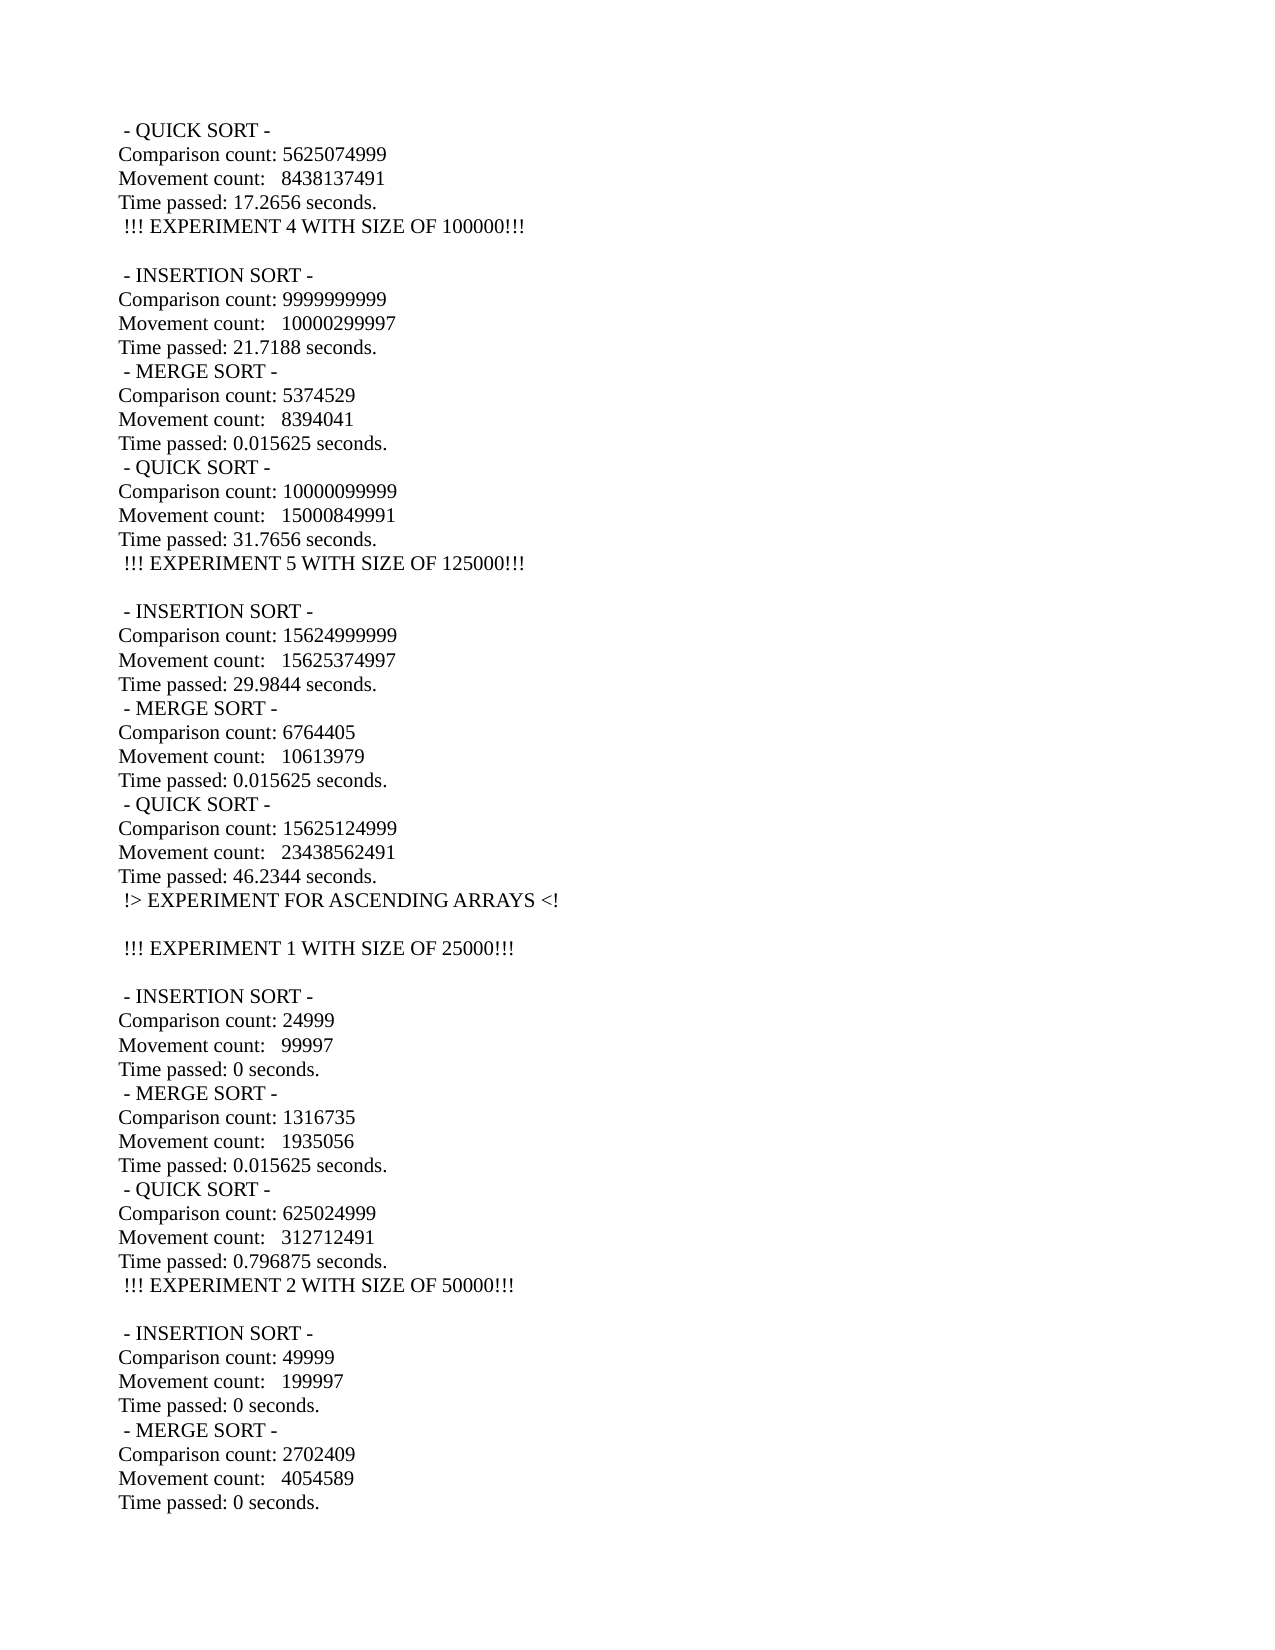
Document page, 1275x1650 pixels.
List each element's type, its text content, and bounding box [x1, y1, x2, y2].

text - QUICK SORT - Comparison count: 5625074999 Movement count: 8438137491 Time passed: 17.2656 seconds. !!! EXPERIMENT 4 WITH SIZE OF 100000!!! - INSERTION SORT - Comparison count: 9999999999 Movement count: 10000299997 Time passed: 21.7188 seconds. - MERGE SORT - Comparison count: 5374529 Movement count: 8394041 Time passed: 0.015625 seconds. - QUICK SORT - Comparison count: 10000099999 Movement count: 15000849991 Time passed: 31.7656 seconds. !!! EXPERIMENT 5 WITH SIZE OF 125000!!! - INSERTION SORT - Comparison count: 15624999999 Movement count: 15625374997 Time passed: 29.9844 seconds. - MERGE SORT - Comparison count: 6764405 Movement count: 10613979 Time passed: 0.015625 seconds. - QUICK SORT - Comparison count: 15625124999 Movement count: 23438562491 Time passed: 46.2344 seconds. !> EXPERIMENT FOR ASCENDING ARRAYS <! !!! EXPERIMENT 1 WITH SIZE OF 25000!!! - INSERTION SORT - Comparison count: 24999 Movement count: 99997 Time passed: 0 seconds. - MERGE SORT - Comparison count: 1316735 Movement count: 1935056 Time passed: 0.015625 seconds. - QUICK SORT - Comparison count: 625024999 Movement count: 312712491 Time passed: 0.796875 seconds. !!! EXPERIMENT 2 WITH SIZE OF 50000!!! - INSERTION SORT - Comparison count: 49999 Movement count: 199997 Time passed: 0 seconds. - MERGE SORT - Comparison count: 2702409 Movement count: 4054589 Time passed: 0 seconds. [118, 118, 1157, 1514]
